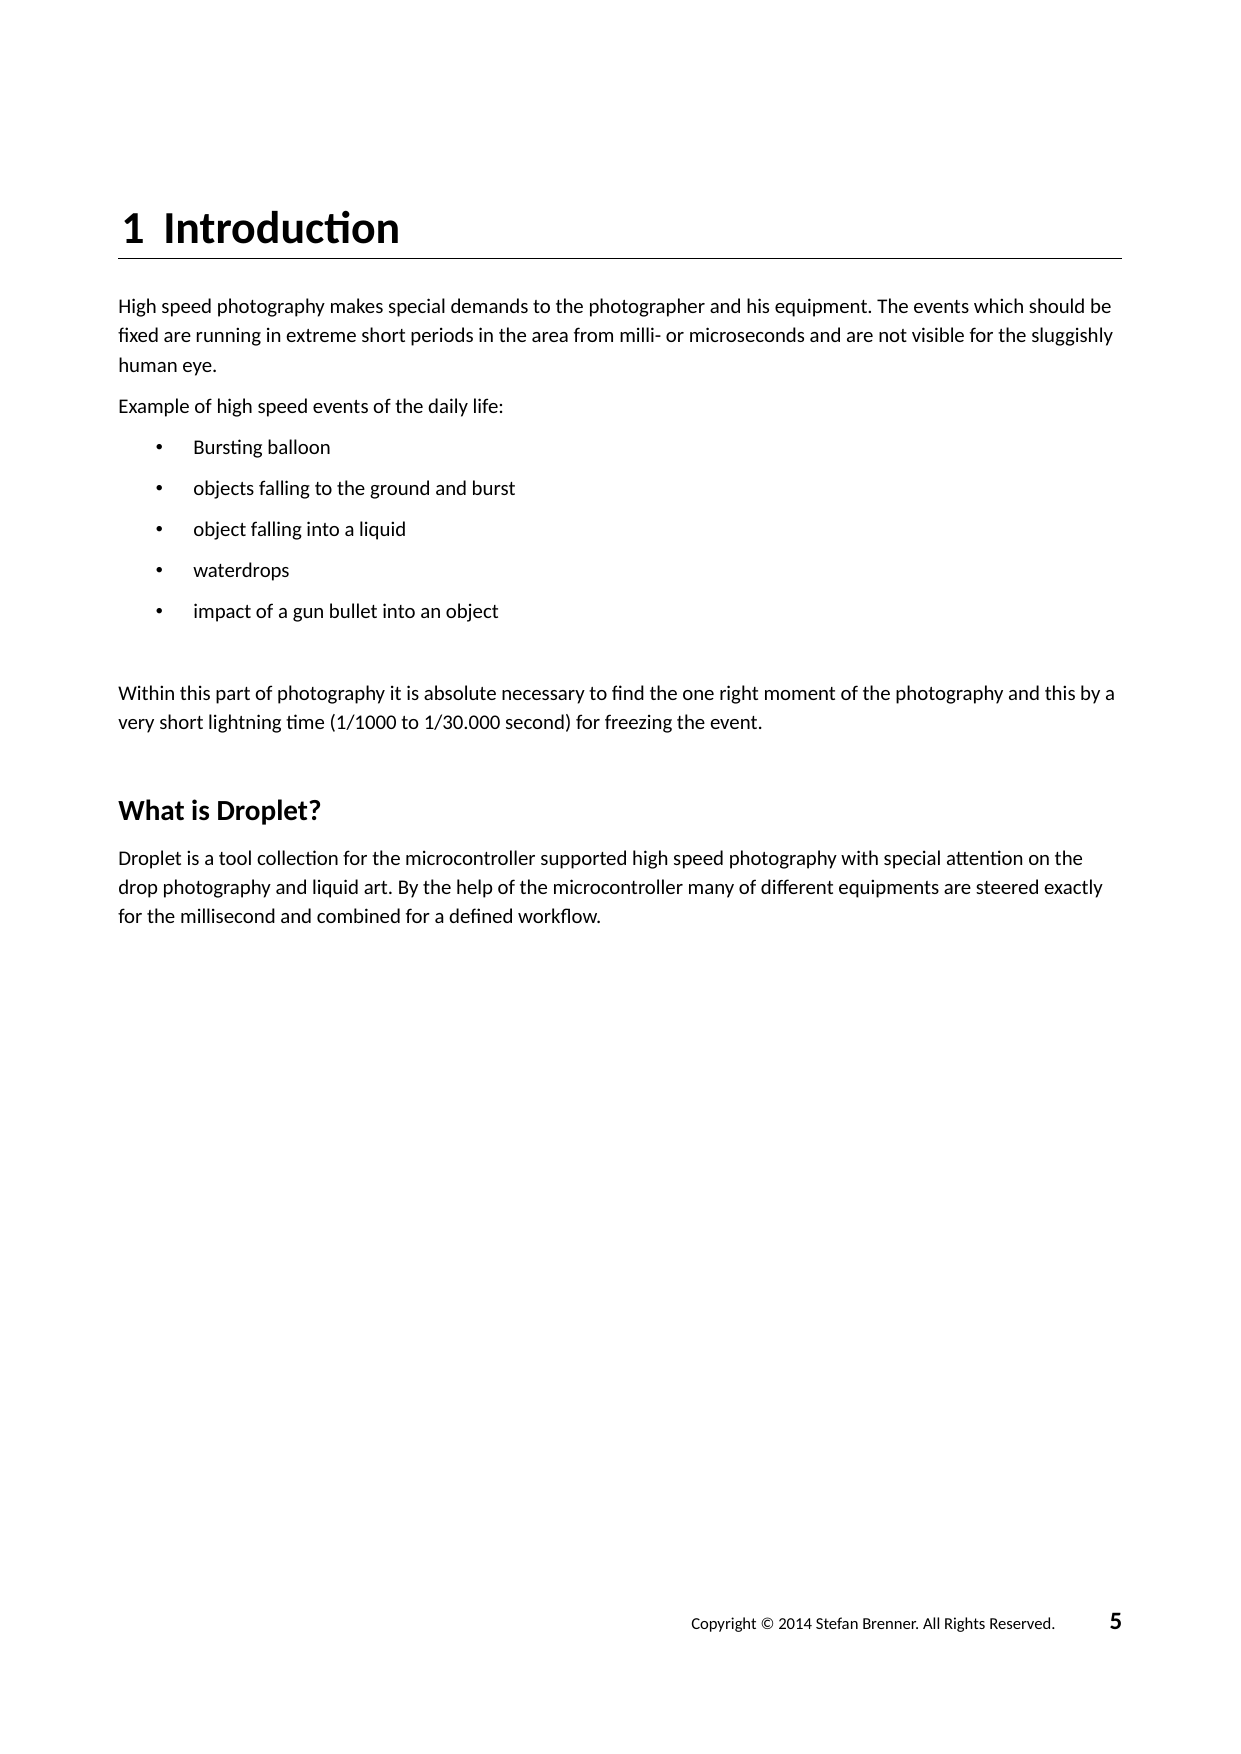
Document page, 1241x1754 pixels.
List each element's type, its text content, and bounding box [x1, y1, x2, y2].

list waterdrops [156, 557, 1122, 582]
text High speed photography makes special demands to the photographer and his equipment. The events which should be fixed are running in extreme short periods in the area from milli- or microseconds and are not visible for the sluggishly human eye. [118, 293, 1122, 377]
subtitle What is Droplet? [118, 792, 1122, 827]
list impact of a gun bullet into an object [156, 598, 1122, 623]
text Droplet is a tool collection for the microcontroller supported high speed photography with special attention on the drop photography and liquid art. By the help of the microcontroller many of different equipments are steered exactly for the millisecond and combined for a defined workflow. [118, 845, 1122, 929]
text Example of high speed events of the daily life: [118, 393, 1122, 418]
list objects falling to the ground and burst [156, 475, 1122, 500]
list object falling into a liquid [156, 516, 1122, 541]
text Within this part of photography it is absolute necessary to find the one right moment of the photography and this by a very short lightning time (1/1000 to 1/30.000 second) for freezing the event. [118, 680, 1122, 735]
list Bursting balloon [156, 434, 1122, 459]
subtitle Introduction [118, 196, 1122, 258]
